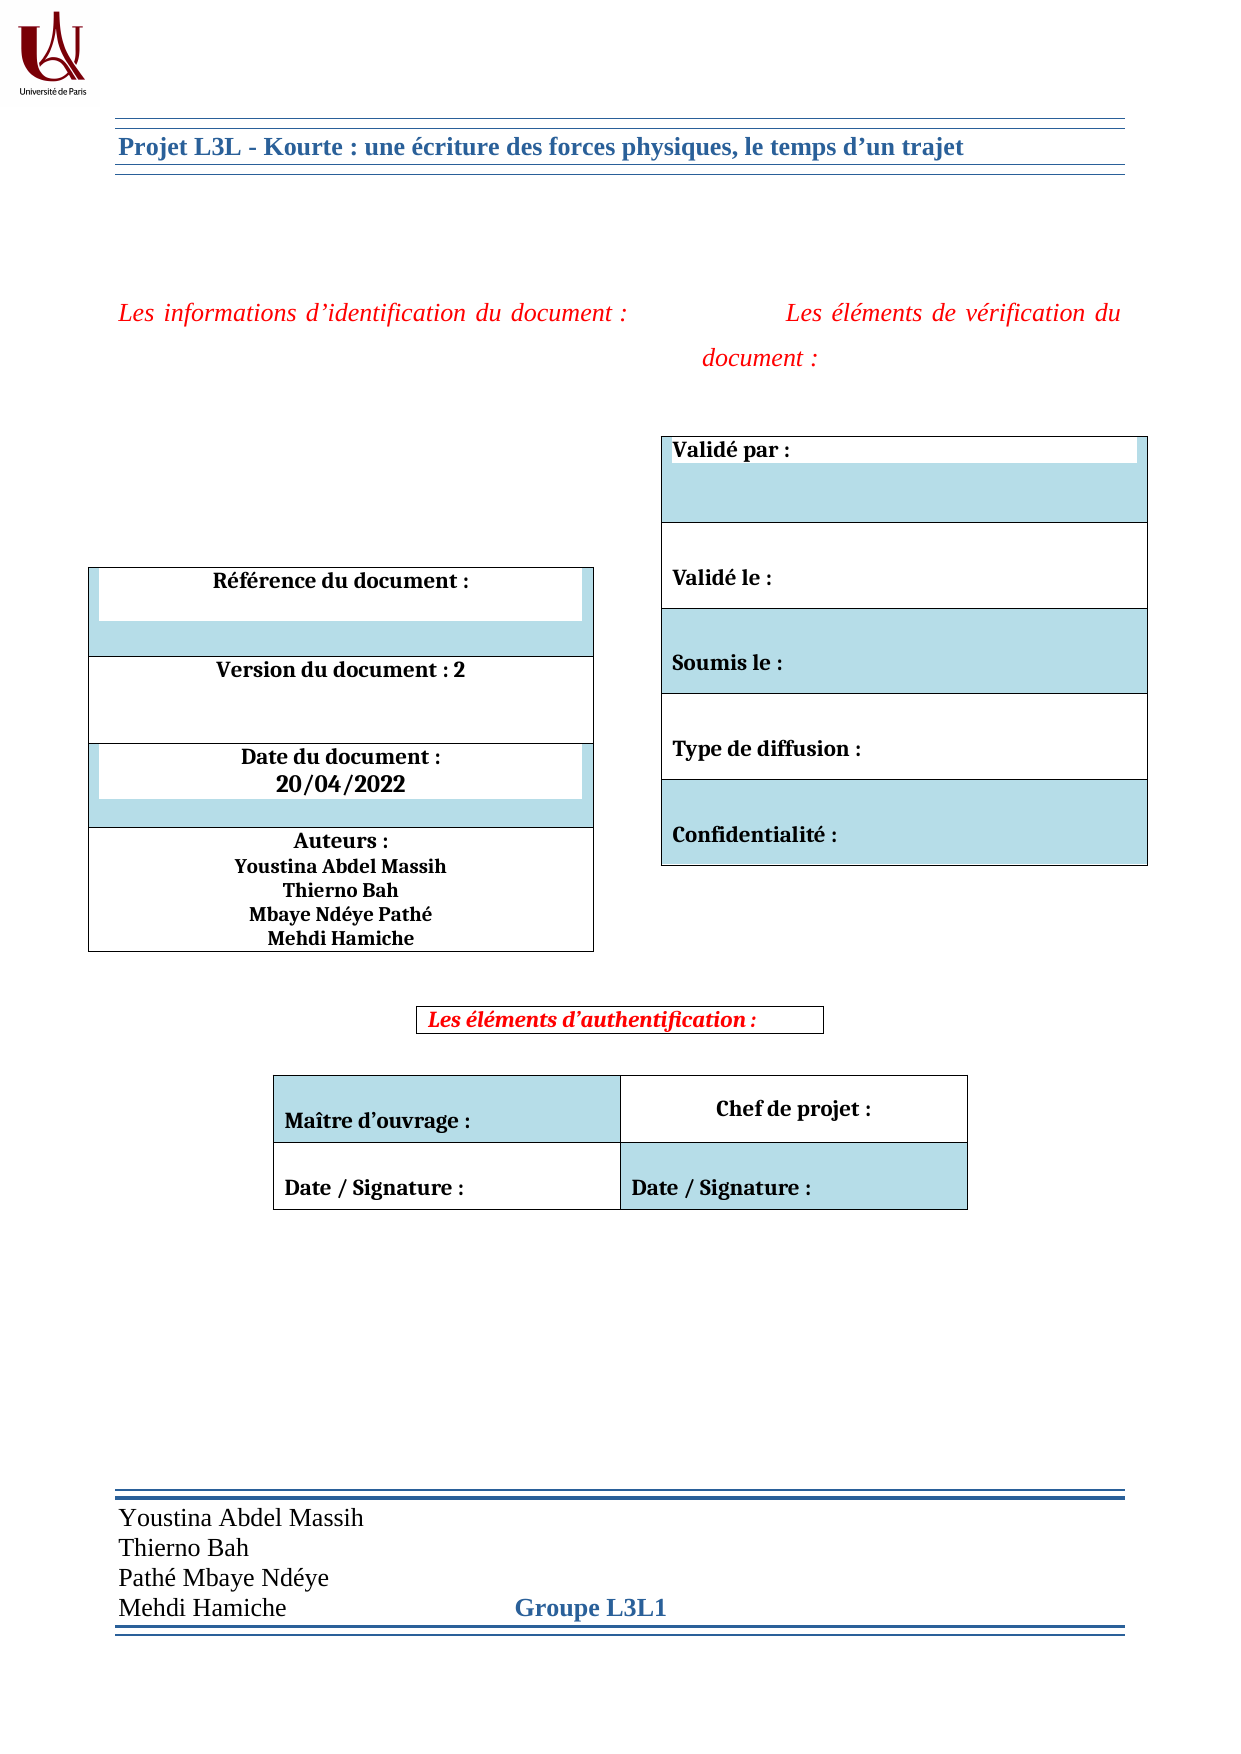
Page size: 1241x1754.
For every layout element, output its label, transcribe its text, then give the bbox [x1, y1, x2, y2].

table_cell Type de diffusion : [662, 694, 1147, 779]
table_cell Version du document : 2 [89, 657, 593, 742]
picture [0, 0, 101, 107]
table_header Maître d’ouvrage : [274, 1076, 620, 1142]
table_cell Validé le : [662, 523, 1147, 607]
table_cell Soumis le : [662, 609, 1147, 693]
table_header Référence du document : [89, 568, 593, 656]
table_cell Date / Signature : [274, 1143, 620, 1209]
table_cell Date du document : 20/04/2022 [89, 744, 593, 827]
table_header Validé par : [662, 437, 1147, 522]
table_cell Date / Signature : [621, 1143, 967, 1209]
table_cell Confidentialité : [662, 780, 1147, 864]
table_header Chef de projet : [621, 1076, 967, 1142]
text Les informations d’identification du document : Les éléments de vérification du document : [118, 297, 1122, 372]
